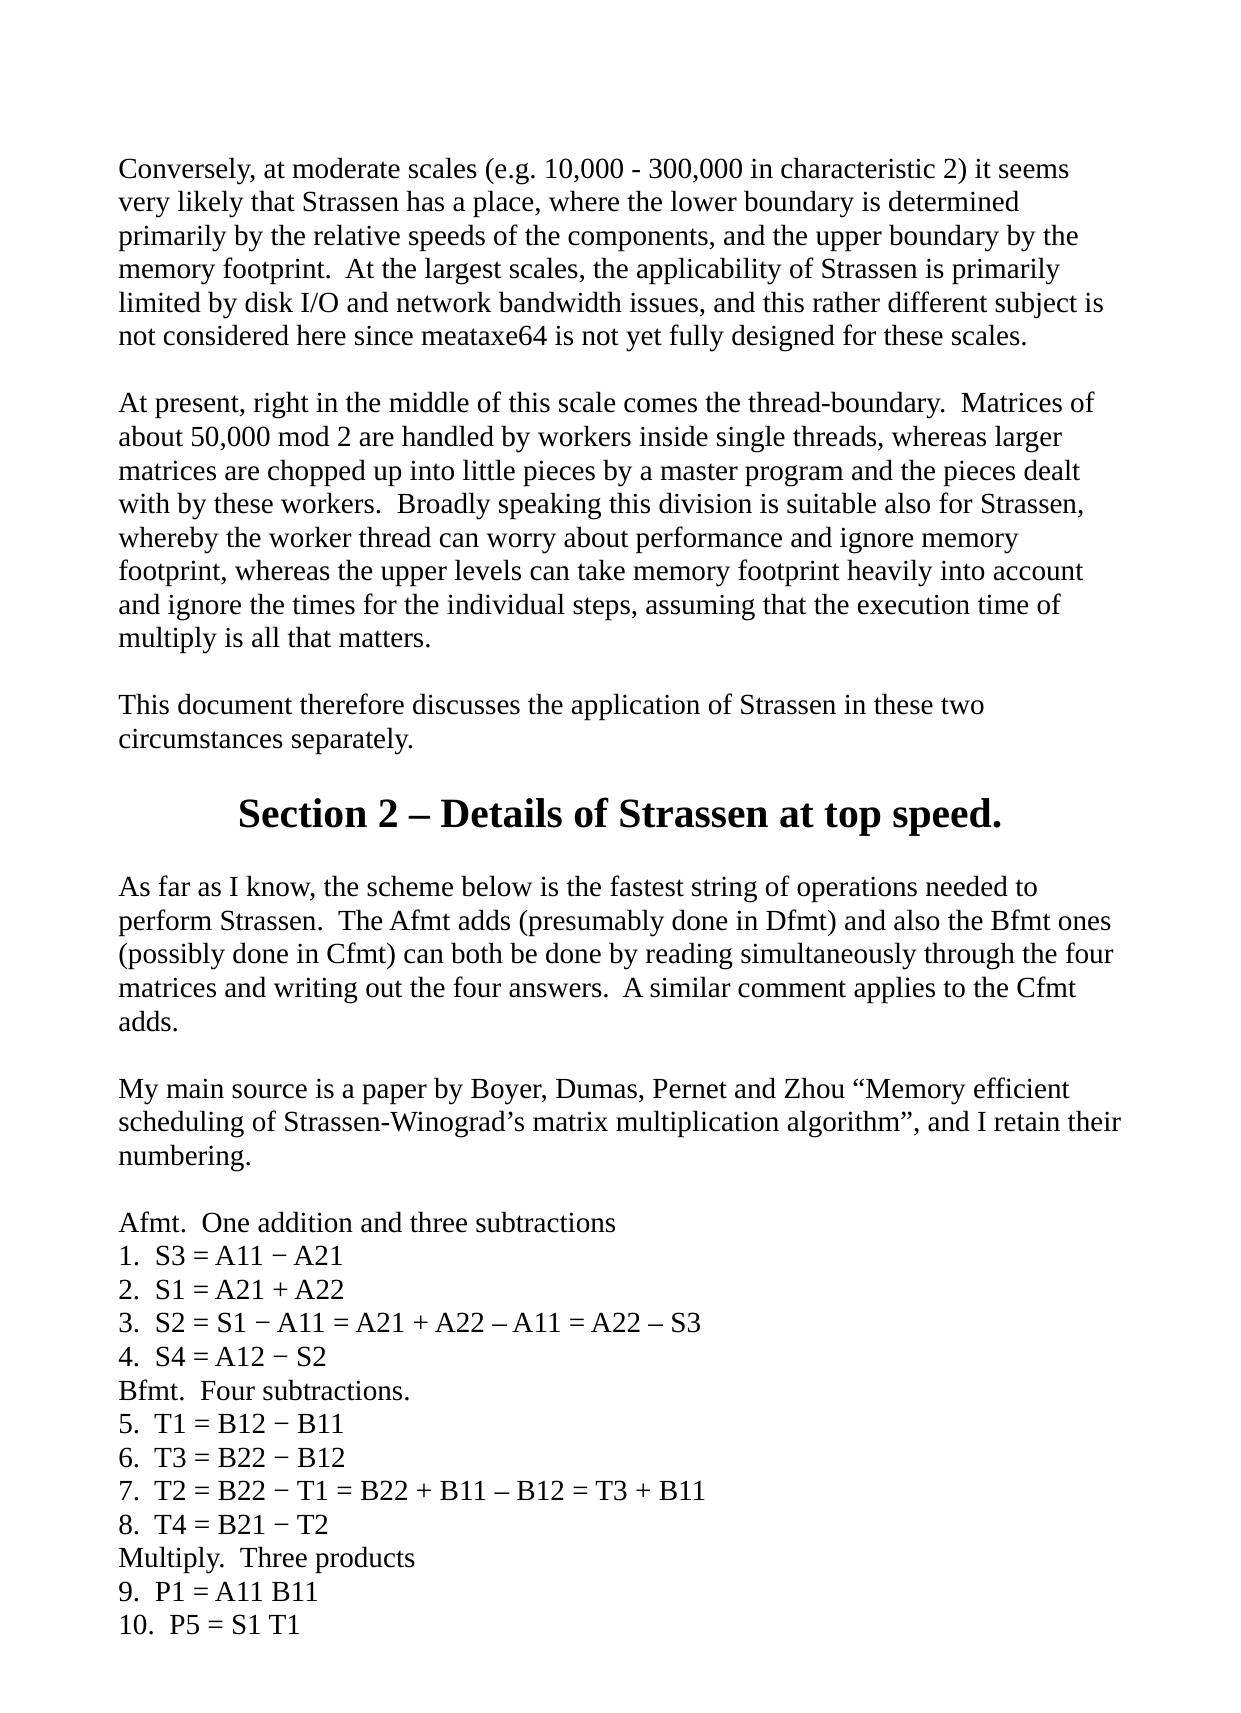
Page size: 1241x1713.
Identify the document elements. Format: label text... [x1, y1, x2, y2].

text 4. S4 = A12 − S2 [118, 1339, 1122, 1373]
text 9. P1 = A11 B11 [118, 1574, 1122, 1607]
text 1. S3 = A11 − A21 [118, 1238, 1122, 1272]
text At present, right in the middle of this scale comes the thread-boundary. Matrices of about 50,000 mod 2 are handled by workers inside single threads, whereas larger matrices are chopped up into little pieces by a master program and the pieces dealt with by these workers. Broadly speaking this division is suitable also for Strassen, whereby the worker thread can worry about performance and ignore memory footprint, whereas the upper levels can take memory footprint heavily into account and ignore the times for the individual steps, assuming that the execution time of multiply is all that matters. [118, 386, 1122, 654]
text Conversely, at moderate scales (e.g. 10,000 - 300,000 in characteristic 2) it seems very likely that Strassen has a place, where the lower boundary is determined primarily by the relative speeds of the components, and the upper boundary by the memory footprint. At the largest scales, the applicability of Strassen is primarily limited by disk I/O and network bandwidth issues, and this rather different subject is not considered here since meataxe64 is not yet fully designed for these scales. [118, 151, 1122, 352]
text Afmt. One addition and three subtractions [118, 1205, 1122, 1238]
text 7. T2 = B22 − T1 = B22 + B11 – B12 = T3 + B11 [118, 1473, 1122, 1507]
text Multiply. Three products [118, 1540, 1122, 1574]
text Section 2 – Details of Strassen at top speed. [118, 788, 1122, 836]
text My main source is a paper by Boyer, Dumas, Pernet and Zhou “Memory efficient scheduling of Strassen-Winograd’s matrix multiplication algorithm”, and I retain their numbering. [118, 1071, 1122, 1171]
text This document therefore discusses the application of Strassen in these two circumstances separately. [118, 687, 1122, 754]
text 8. T4 = B21 − T2 [118, 1507, 1122, 1540]
text 5. T1 = B12 − B11 [118, 1406, 1122, 1440]
text Bfmt. Four subtractions. [118, 1373, 1122, 1406]
text 6. T3 = B22 − B12 [118, 1440, 1122, 1473]
text As far as I know, the scheme below is the fastest string of operations needed to perform Strassen. The Afmt adds (presumably done in Dfmt) and also the Bfmt ones (possibly done in Cfmt) can both be done by reading simultaneously through the four matrices and writing out the four answers. A similar comment applies to the Cfmt adds. [118, 869, 1122, 1037]
text 10. P5 = S1 T1 [118, 1607, 1122, 1641]
text 3. S2 = S1 − A11 = A21 + A22 – A11 = A22 – S3 [118, 1306, 1122, 1339]
text 2. S1 = A21 + A22 [118, 1272, 1122, 1306]
